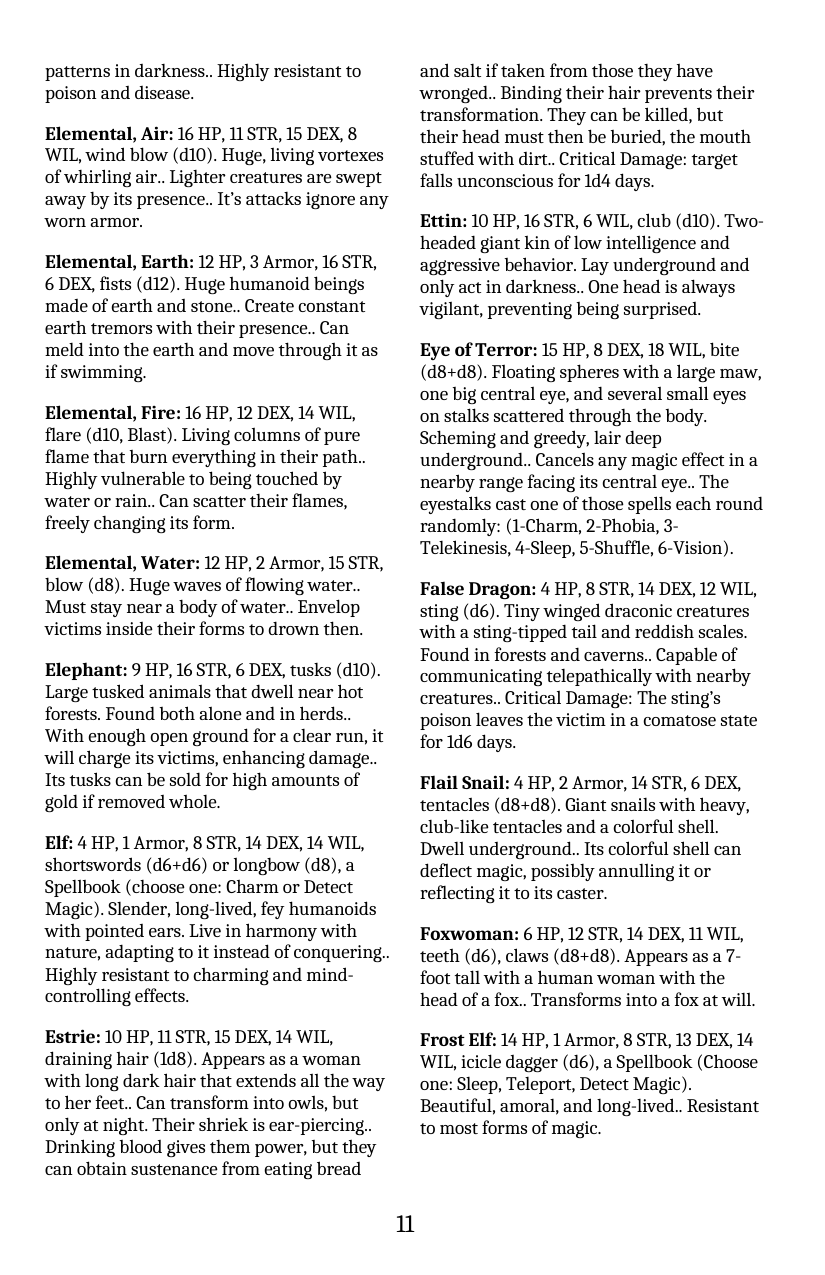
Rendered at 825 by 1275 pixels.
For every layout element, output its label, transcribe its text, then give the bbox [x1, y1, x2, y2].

text Elemental, Water: 12 HP, 2 Armor, 15 STR, blow (d8). Huge waves of flowing water.. Must stay near a body of water.. Envelop victims inside their forms to drown then. [45, 553, 390, 641]
text patterns in darkness.. Highly resistant to poison and disease. [45, 60, 390, 104]
text Elephant: 9 HP, 16 STR, 6 DEX, tusks (d10). Large tusked animals that dwell near hot forests. Found both alone and in herds.. With enough open ground for a clear run, it will charge its victims, enhancing damage.. Its tusks can be sold for high amounts of gold if removed whole. [45, 659, 390, 813]
text Elemental, Fire: 16 HP, 12 DEX, 14 WIL, flare (d10, Blast). Living columns of pure flame that burn everything in their path.. Highly vulnerable to being touched by water or rain.. Can scatter their flames, freely changing its form. [45, 402, 390, 534]
text Ettin: 10 HP, 16 STR, 6 WIL, club (d10). Two-headed giant kin of low intelligence and aggressive behavior. Lay underground and only act in darkness.. One head is always vigilant, preventing being surprised. [420, 211, 765, 321]
text Estrie: 10 HP, 11 STR, 15 DEX, 14 WIL, draining hair (1d8). Appears as a woman with long dark hair that extends all the way to her feet.. Can transform into owls, but only at night. Their shriek is ear-piercing.. Drinking blood gives them power, but they can obtain sustenance from eating bread [45, 1026, 390, 1180]
text Elf: 4 HP, 1 Armor, 8 STR, 14 DEX, 14 WIL, shortswords (d6+d6) or longbow (d8), a Spellbook (choose one: Charm or Detect Magic). Slender, long-lived, fey humanoids with pointed ears. Live in harmony with nature, adapting to it instead of conquering.. Highly resistant to charming and mind-controlling effects. [45, 832, 390, 1008]
text Elemental, Air: 16 HP, 11 STR, 15 DEX, 8 WIL, wind blow (d10). Huge, living vortexes of whirling air.. Lighter creatures are swept away by its presence.. It’s attacks ignore any worn armor. [45, 123, 390, 233]
text Elemental, Earth: 12 HP, 3 Armor, 16 STR, 6 DEX, fists (d12). Huge humanoid beings made of earth and stone.. Create constant earth tremors with their presence.. Can meld into the earth and move through it as if swimming. [45, 251, 390, 383]
text Foxwoman: 6 HP, 12 STR, 14 DEX, 11 WIL, teeth (d6), claws (d8+d8). Appears as a 7-foot tall with a human woman with the head of a fox.. Transforms into a fox at will. [420, 923, 765, 1011]
text Flail Snail: 4 HP, 2 Armor, 14 STR, 6 DEX, tentacles (d8+d8). Giant snails with heavy, club-like tentacles and a colorful shell. Dwell underground.. Its colorful shell can deflect magic, possibly annulling it or reflecting it to its caster. [420, 772, 765, 904]
text Eye of Terror: 15 HP, 8 DEX, 18 WIL, bite (d8+d8). Floating spheres with a large maw, one big central eye, and several small eyes on stalks scattered through the body. Scheming and greedy, lair deep underground.. Cancels any magic effect in a nearby range facing its central eye.. The eyestalks cast one of those spells each round randomly: (1-Charm, 2-Phobia, 3-Telekinesis, 4-Sleep, 5-Shuffle, 6-Vision). [420, 339, 765, 559]
text and salt if taken from those they have wronged.. Binding their hair prevents their transformation. They can be killed, but their head must then be buried, the mouth stuffed with dirt.. Critical Damage: target falls unconscious for 1d4 days. [420, 60, 765, 192]
text False Dragon: 4 HP, 8 STR, 14 DEX, 12 WIL, sting (d6). Tiny winged draconic creatures with a sting-tipped tail and reddish scales. Found in forests and caverns.. Capable of communicating telepathically with nearby creatures.. Critical Damage: The sting’s poison leaves the victim in a comatose state for 1d6 days. [420, 578, 765, 754]
text Frost Elf: 14 HP, 1 Armor, 8 STR, 13 DEX, 14 WIL, icicle dagger (d6), a Spellbook (Choose one: Sleep, Teleport, Detect Magic). Beautiful, amoral, and long-lived.. Resistant to most forms of magic. [420, 1030, 765, 1139]
